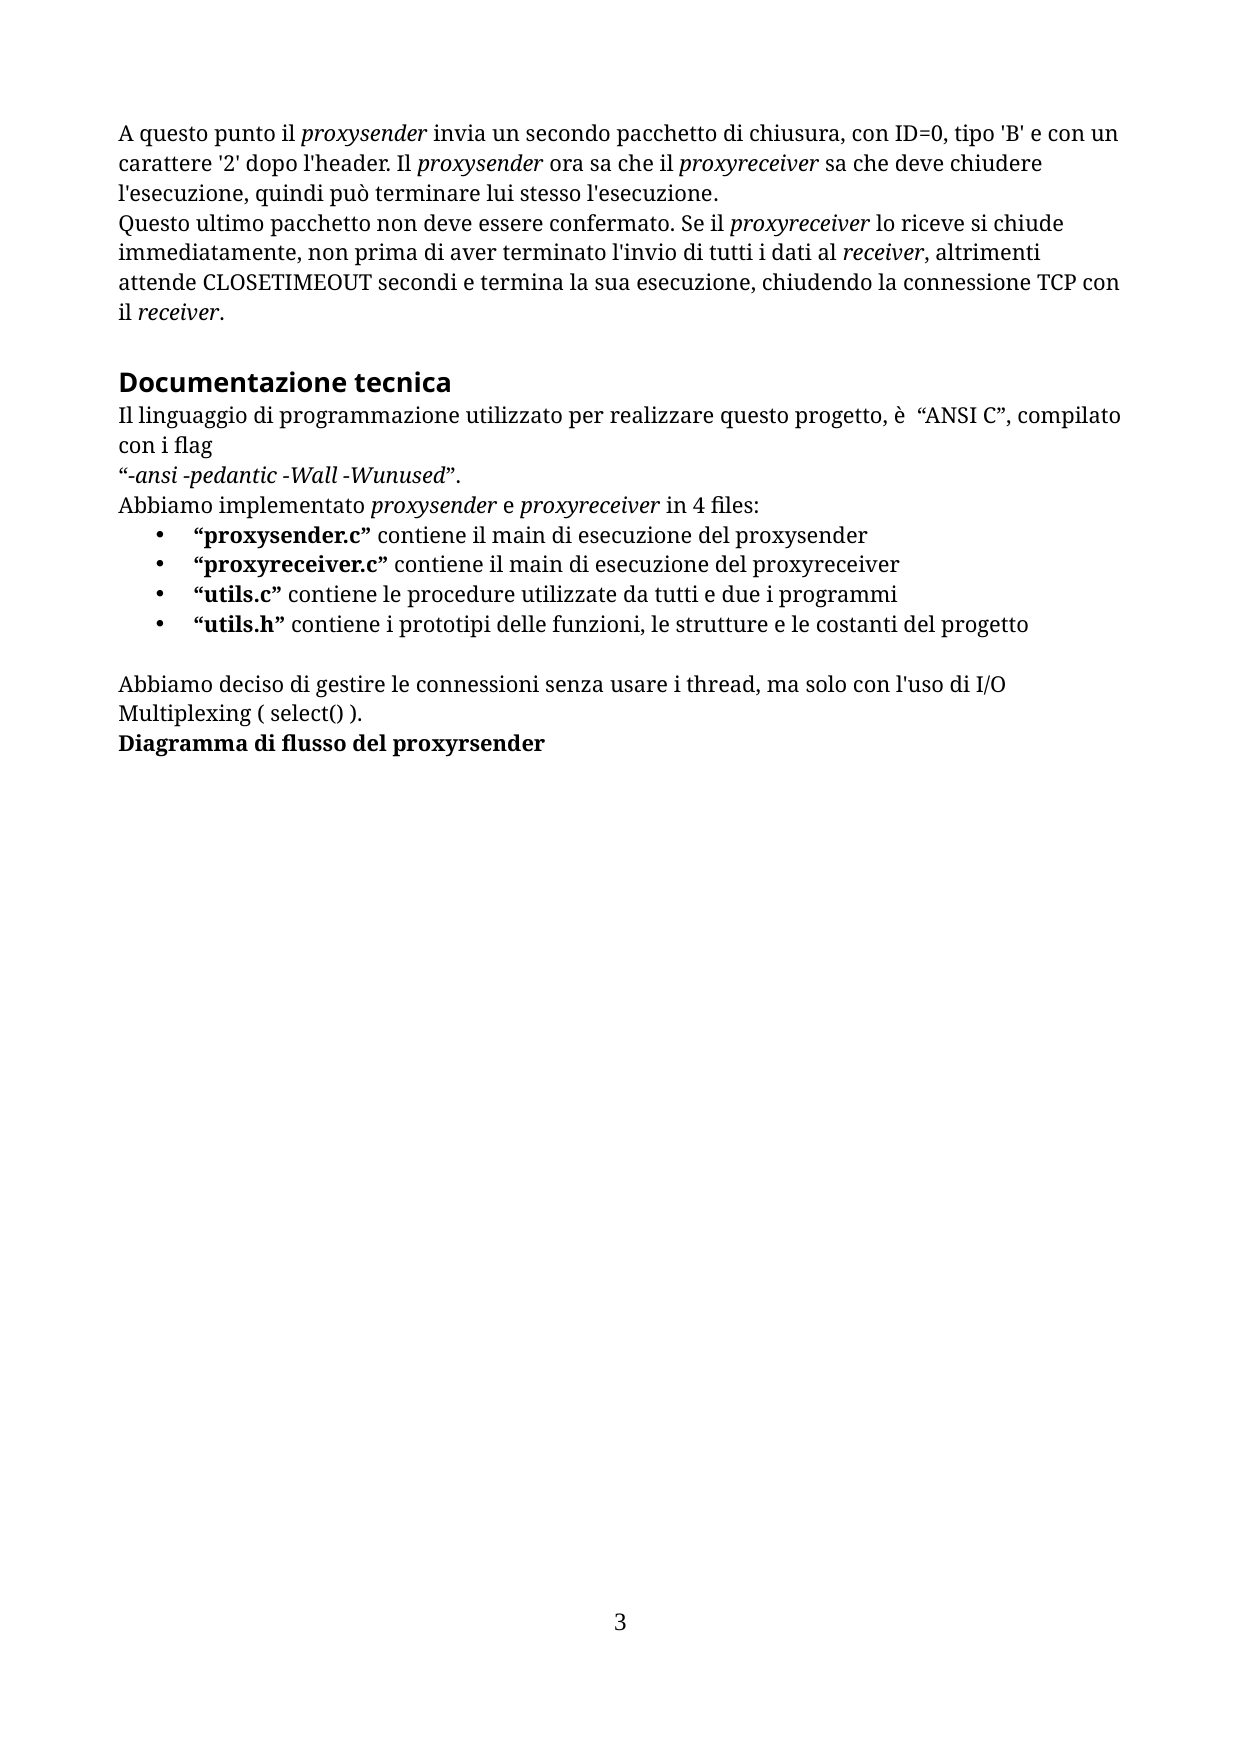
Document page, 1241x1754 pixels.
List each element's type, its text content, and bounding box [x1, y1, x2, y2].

text “-ansi -pedantic -Wall -Wunused”. [118, 460, 1122, 490]
text Il linguaggio di programmazione utilizzato per realizzare questo progetto, è “ANSI C”, compilato con i flag [118, 400, 1122, 460]
list “proxyreceiver.c” contiene il main di esecuzione del proxyreceiver [156, 549, 1122, 579]
text Abbiamo deciso di gestire le connessioni senza usare i thread, ma solo con l'uso di I/O Multiplexing ( select() ). [118, 668, 1122, 728]
list “utils.h” contiene i prototipi delle funzioni, le strutture e le costanti del progetto [156, 609, 1122, 639]
text Abbiamo implementato proxysender e proxyreceiver in 4 files: [118, 490, 1122, 519]
list “proxysender.c” contiene il main di esecuzione del proxysender [156, 519, 1122, 549]
text Documentazione tecnica [118, 363, 1122, 400]
text Diagramma di flusso del proxyrsender [118, 728, 1122, 758]
text Questo ultimo pacchetto non deve essere confermato. Se il proxyreceiver lo riceve si chiude immediatamente, non prima di aver terminato l'invio di tutti i dati al receiver, altrimenti attende CLOSETIMEOUT secondi e termina la sua esecuzione, chiudendo la connessione TCP con il receiver. [118, 207, 1122, 327]
text A questo punto il proxysender invia un secondo pacchetto di chiusura, con ID=0, tipo 'B' e con un carattere '2' dopo l'header. Il proxysender ora sa che il proxyreceiver sa che deve chiudere l'esecuzione, quindi può terminare lui stesso l'esecuzione. [118, 118, 1122, 207]
list “utils.c” contiene le procedure utilizzate da tutti e due i programmi [156, 579, 1122, 609]
